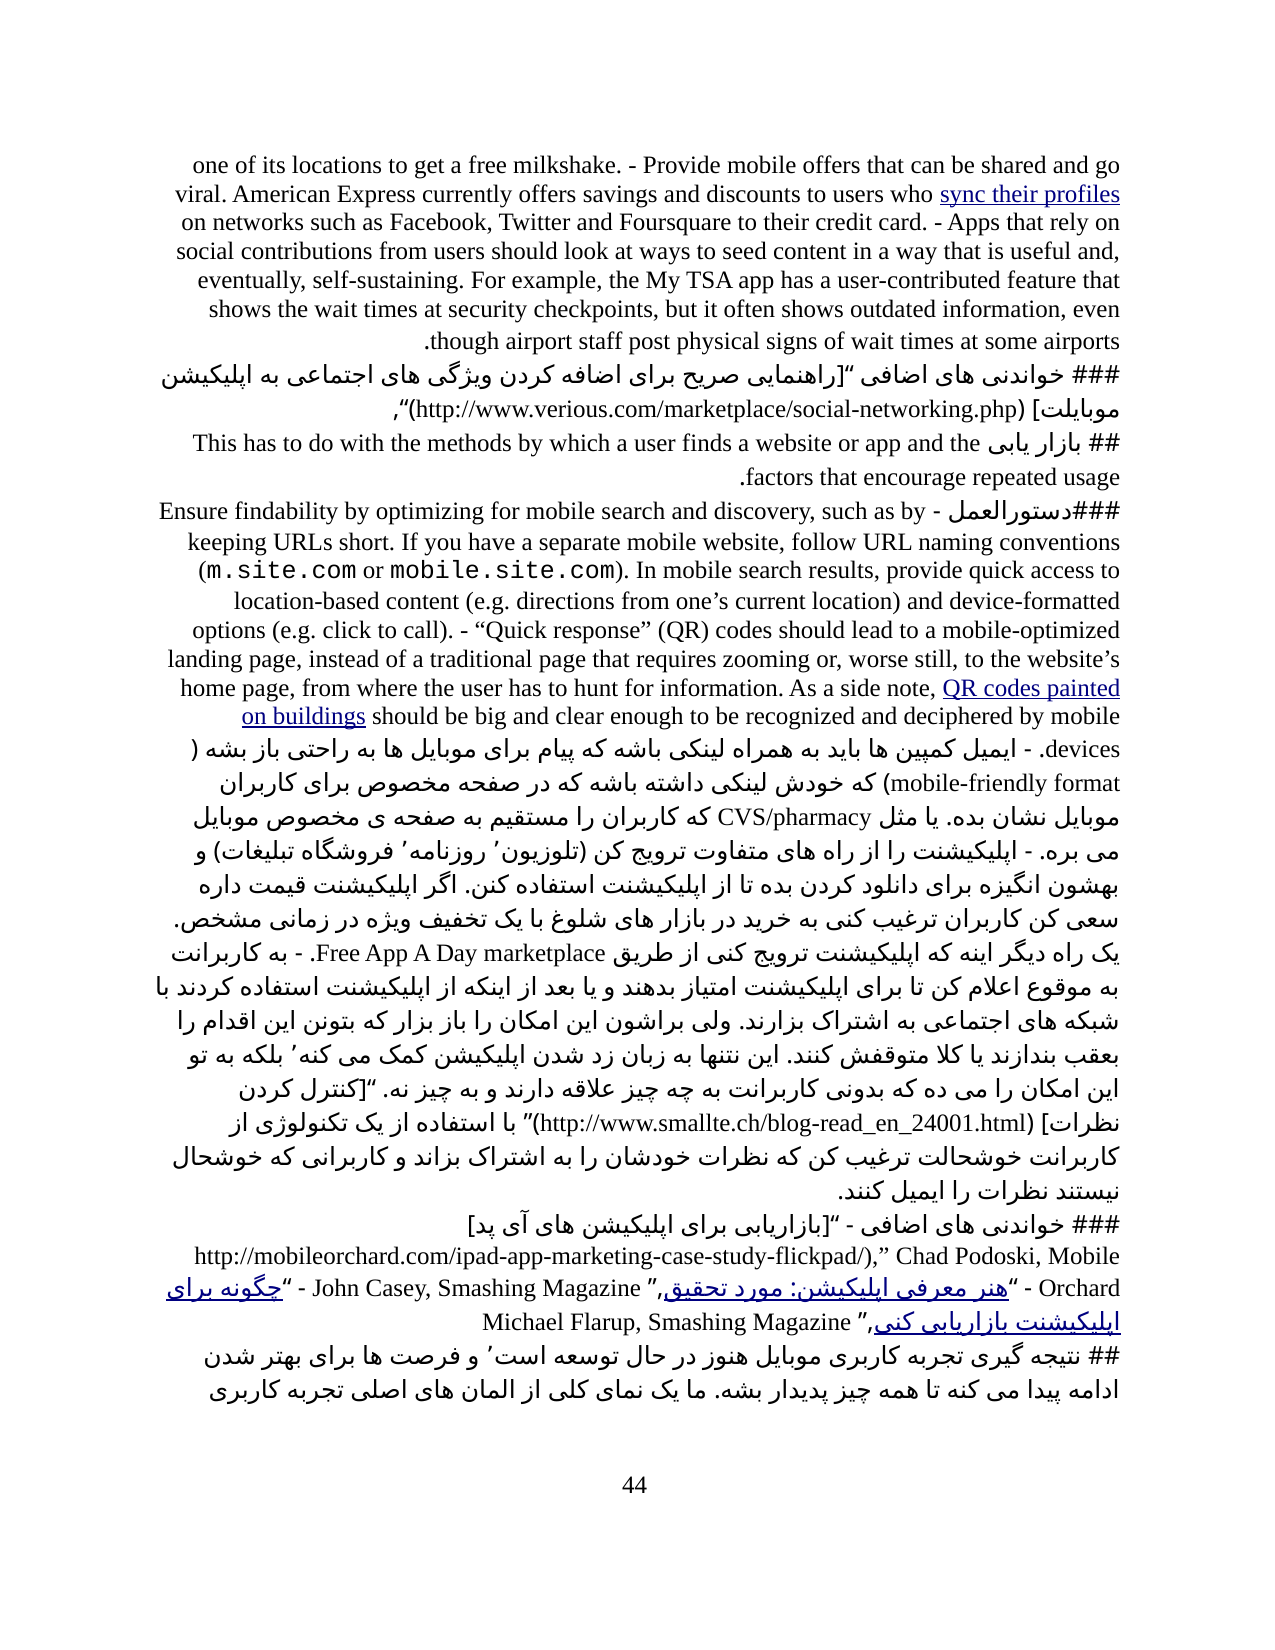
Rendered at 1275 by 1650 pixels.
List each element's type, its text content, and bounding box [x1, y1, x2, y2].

table_cell ### خواندنی های اضافی - “[بازاریابی برای اپلیکیشن های آی پد]http://mobileorchard.com/ipad-app-marketing-case-study-flickpad/),” Chad Podoski, Mobile Orchard - “هنر معرفی اپلیکیشن: مورد تحقیق,” John Casey, Smashing Magazine - “چگونه برای اپلیکیشنت بازاریابی کنی,” Michael Flarup, Smashing Magazine [150, 1207, 1125, 1338]
table_cell ## نتیجه گیری تجربه کاربری موبایل هنوز در حال توسعه است٬ و فرصت ها برای بهتر شدن ادامه پیدا می کنه تا همه چیز پدیدار بشه. ما یک نمای کلی از المان های اصلی تجربه کاربری [150, 1338, 1125, 1406]
table_cell ###دستورالعمل - Create and maintain a presence on social networks (for example, a Facebook page) and local services (for example, a profile page on services such as Google Places, Bing Business Portal and Yahoo Local). These will be highlighted in search results and on location-based social networking services. In addition to your business’ name, include your physical address, phone number, URL and hours of operation. - Incorporate your social presence and activity into your website’s mobile experience by showing your recent activity and offering an easy way to follow or like you on these networks. - Integrate social networking features into your website’s mobile experience to make it easy for users to connect with their own social networks. This could be as simple as using APIs to enable social sharing, bookmarking, tagging, liking and commenting. - Invite users to generate content featuring your brand, product or service from their mobile device, offering some incentive in return. For example, the burger chain Red Robin could invite the user to share a picture of their child reading a school book at one of its locations to get a free milkshake. - Provide mobile offers that can be shared and go viral. American Express currently offers savings and discounts to users who sync their profiles on networks such as Facebook, Twitter and Foursquare to their credit card. - Apps that rely on social contributions from users should look at ways to seed content in a way that is useful and, eventually, self-sustaining. For example, the My TSA app has a user-contributed feature that shows the wait times at security checkpoints, but it often shows outdated information, even though airport staff post physical signs of wait times at some airports. [150, 150, 1125, 357]
table_cell ## بازار یابی This has to do with the methods by which a user finds a website or app and the factors that encourage repeated usage. [150, 425, 1125, 493]
table_cell ### خواندنی های اضافی “[راهنمایی صریح برای اضافه کردن ویژگی های اجتماعی به اپلیکیشن موبایلت] (http://www.verious.com/marketplace/social-networking.php)“, [150, 357, 1125, 425]
table_cell ###دستورالعمل - Ensure findability by optimizing for mobile search and discovery, such as by keeping URLs short. If you have a separate mobile website, follow URL naming conventions (m.site.com or mobile.site.com). In mobile search results, provide quick access to location-based content (e.g. directions from one’s current location) and device-formatted options (e.g. click to call). - “Quick response” (QR) codes should lead to a mobile-optimized landing page, instead of a traditional page that requires zooming or, worse still, to the website’s home page, from where the user has to hunt for information. As a side note, QR codes painted on buildings should be big and clear enough to be recognized and deciphered by mobile devices. - ایمیل کمپین ها باید به همراه لینکی باشه که پیام برای موبایل ها به راحتی باز بشه (mobile-friendly format) که خودش لینکی داشته باشه که در صفحه مخصوص برای کاربران موبایل نشان بده. یا مثل CVS/pharmacy که کاربران را مستقیم به صفحه ی مخصوص موبایل می بره. - اپلیکیشنت را از راه های متفاوت ترویج کن (تلوزیون٬ روزنامه٬ فروشگاه تبلیغات) و بهشون انگیزه برای دانلود کردن بده تا از اپلیکیشنت استفاده کنن. اگر اپلیکیشنت قیمت داره سعی کن کاربران ترغیب کنی به خرید در بازار های شلوغ با یک تخفیف ویژه در زمانی مشخص. یک راه دیگر اینه که اپلیکیشنت ترویج کنی از طریق Free App A Day marketplace. - به کاربرانت به موقوع اعلام کن تا برای اپلیکیشنت امتیاز بدهند و یا بعد از اینکه از اپلیکیشنت استفاده کردند با شبکه های اجتماعی به اشتراک بزارند. ولی براشون این امکان را باز بزار که بتونن این اقدام را بعقب بندازند یا کلا متوقفش کنند. این نتنها به زبان زد شدن اپلیکیشن کمک می کنه٬ بلکه به تو این امکان را می ده که بدونی کاربرانت به چه چیز علاقه دارند و به چیز نه. “[کنترل کردن نظرات] (http://www.smallte.ch/blog-read_en_24001.html)” با استفاده از یک تکنولوژی از کاربرانت خوشحالت ترغیب کن که نظرات خودشان را به اشتراک بزاند و کاربرانی که خوشحال نیستند نظرات را ایمیل کنند. [150, 493, 1125, 1207]
